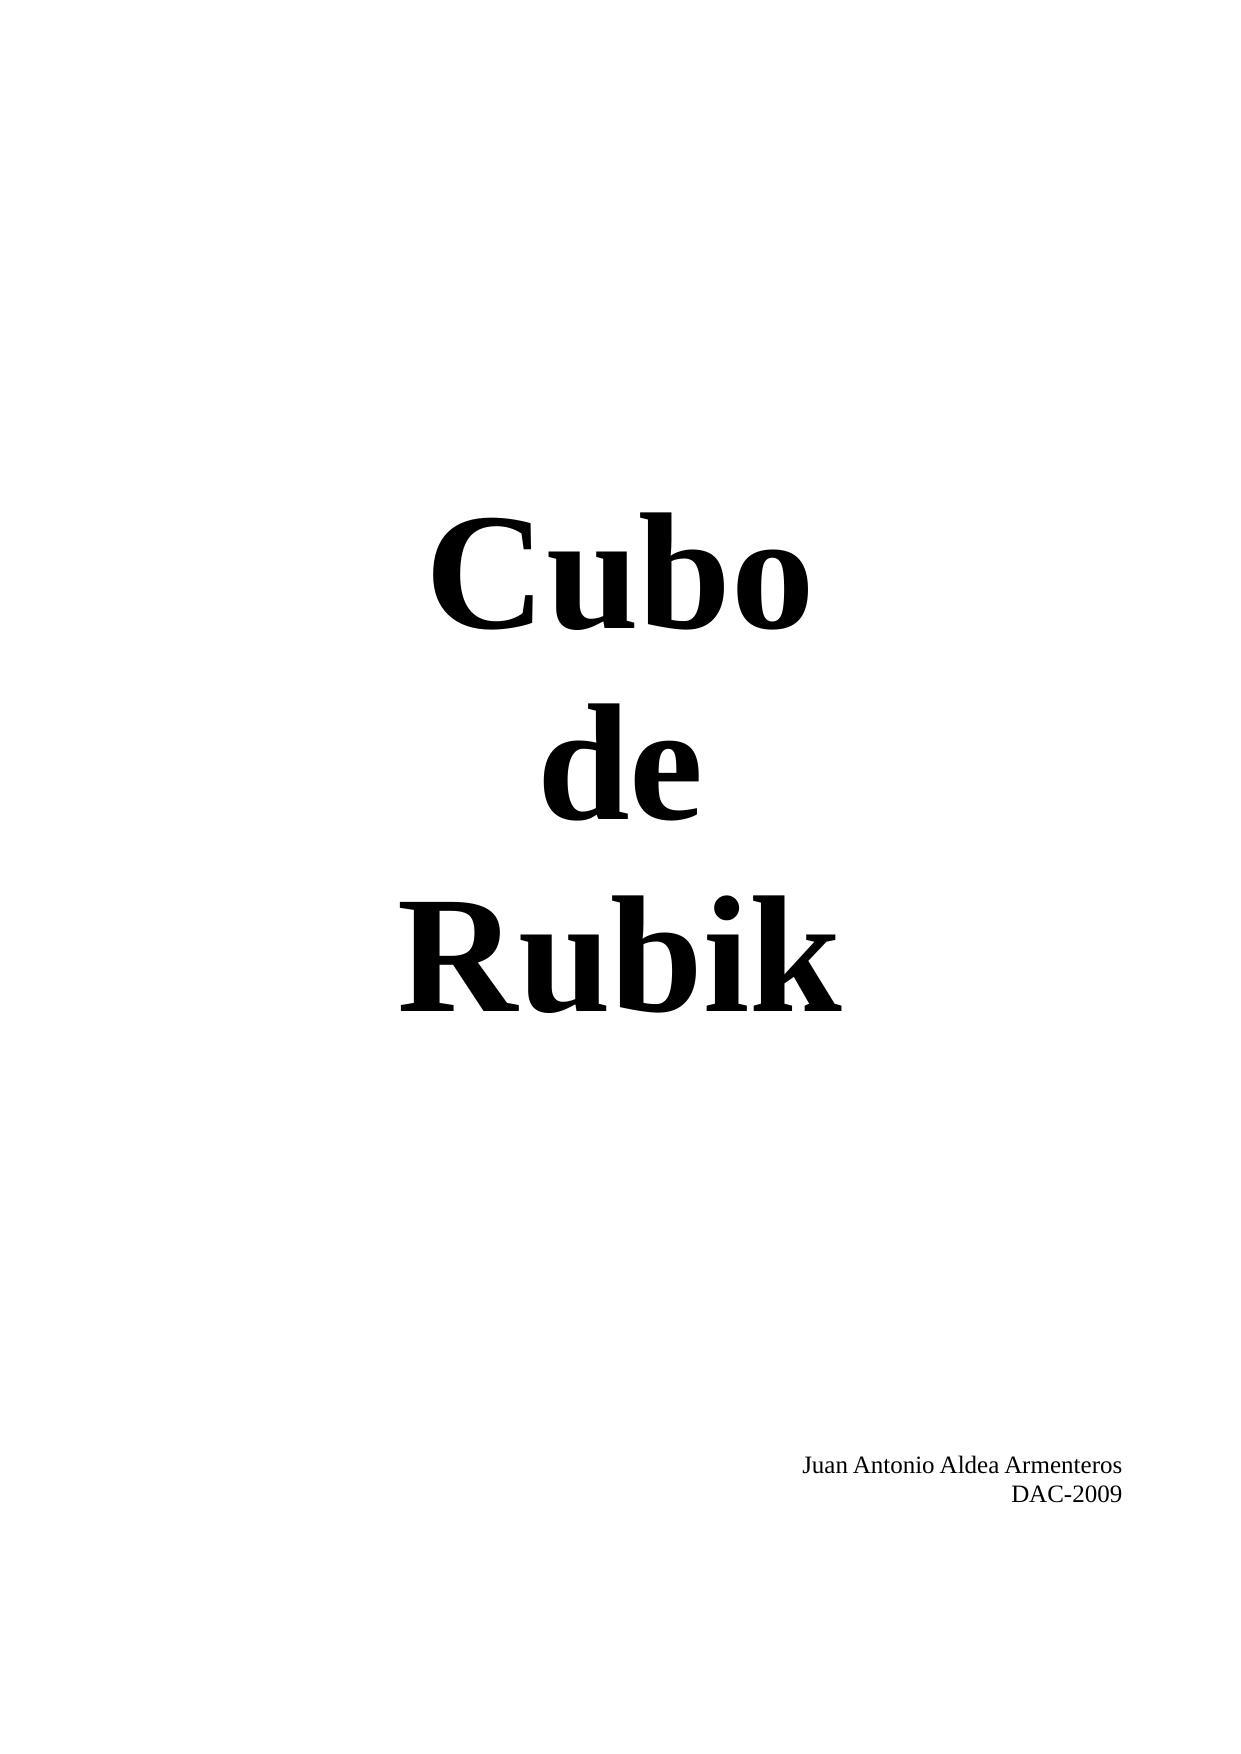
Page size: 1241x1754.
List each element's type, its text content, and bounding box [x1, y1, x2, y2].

text Rubik [118, 856, 1122, 1047]
text DAC-2009 [118, 1479, 1122, 1507]
text Juan Antonio Aldea Armenteros [118, 1450, 1122, 1479]
text Cubo [118, 472, 1122, 664]
text de [118, 664, 1122, 856]
